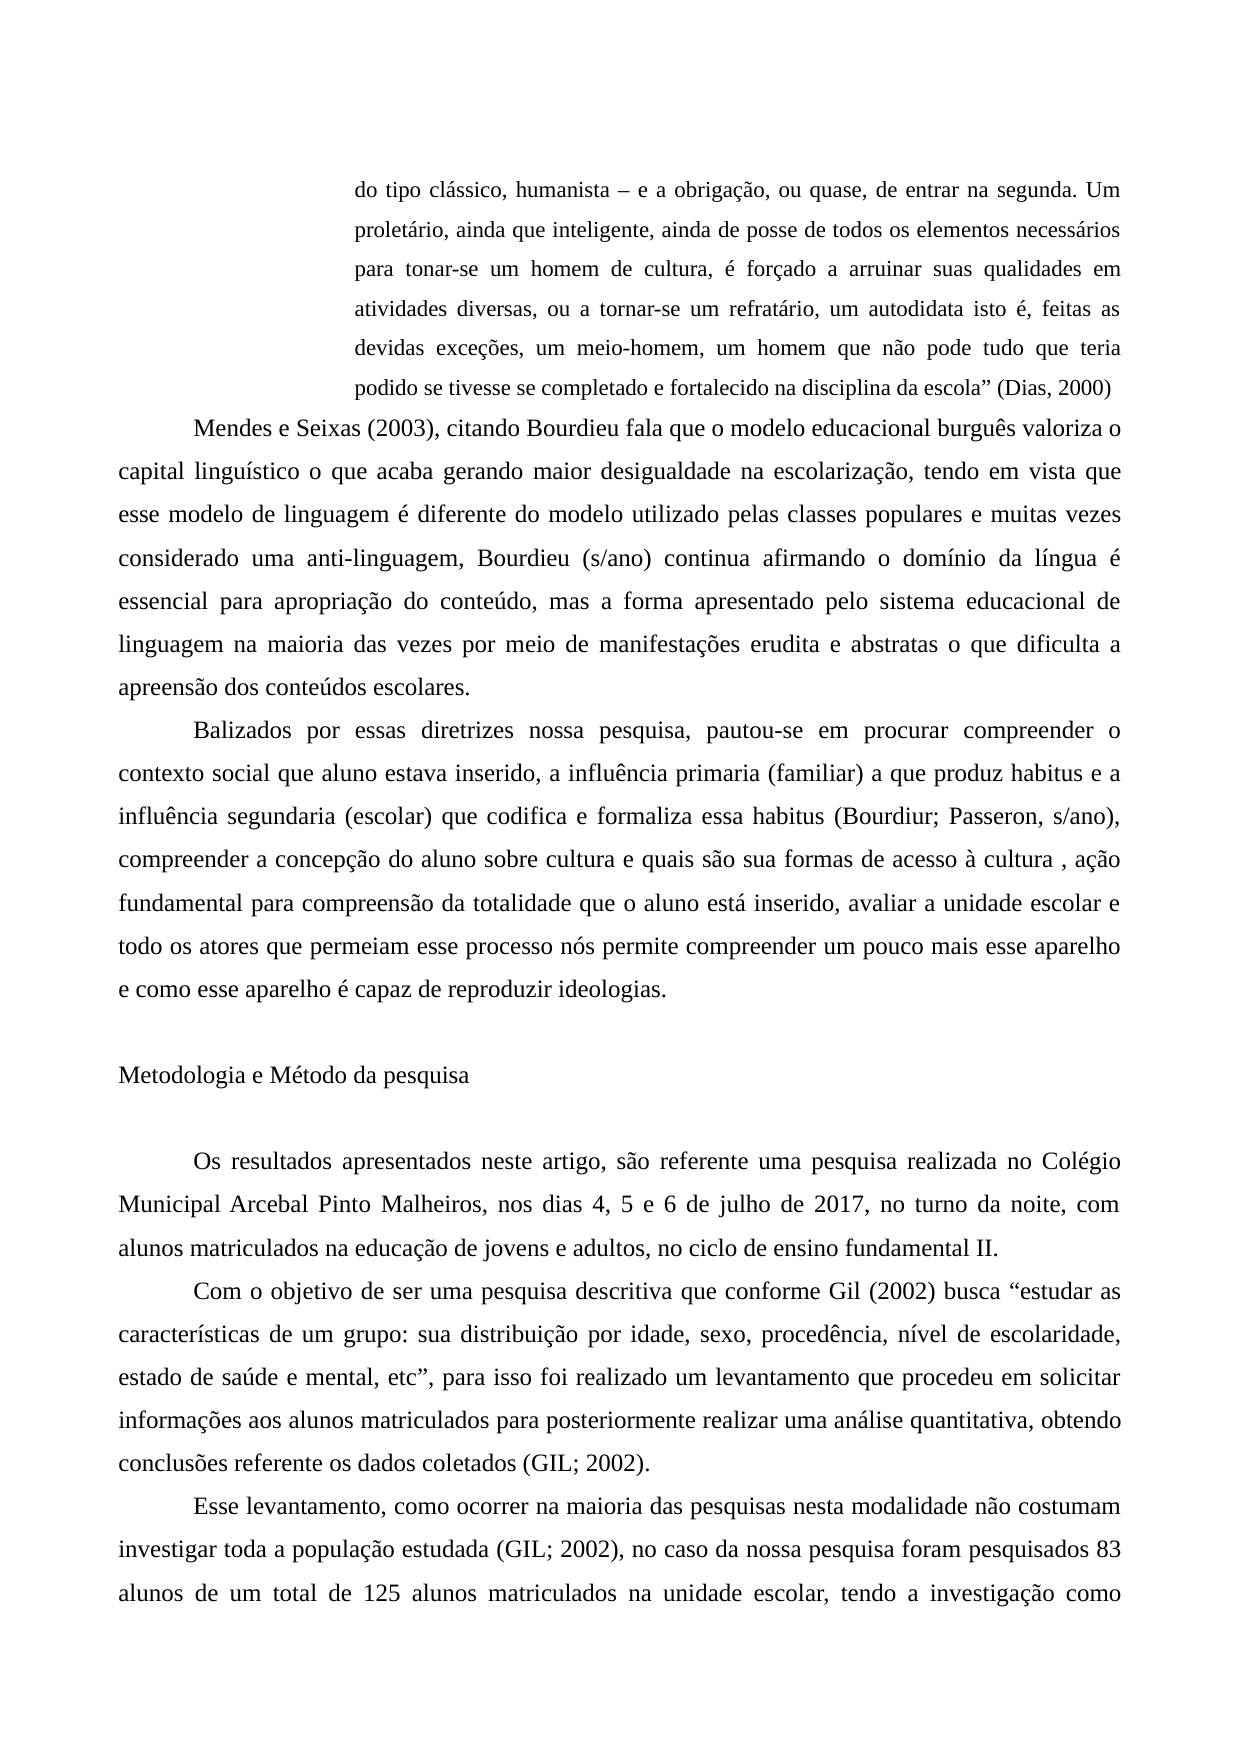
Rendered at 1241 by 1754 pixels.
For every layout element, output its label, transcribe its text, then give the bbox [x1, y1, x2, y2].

text Com o objetivo de ser uma pesquisa descritiva que conforme Gil (2002) busca “estudar as características de um grupo: sua distribuição por idade, sexo, procedência, nível de escolaridade, estado de saúde e mental, etc”, para isso foi realizado um levantamento que procedeu em solicitar informações aos alunos matriculados para posteriormente realizar uma análise quantitativa, obtendo conclusões referente os dados coletados (GIL; 2002). [118, 1276, 1122, 1477]
text Balizados por essas diretrizes nossa pesquisa, pautou-se em procurar compreender o contexto social que aluno estava inserido, a influência primaria (familiar) a que produz habitus e a influência segundaria (escolar) que codifica e formaliza essa habitus (Bourdiur; Passeron, s/ano), compreender a concepção do aluno sobre cultura e quais são sua formas de acesso à cultura , ação fundamental para compreensão da totalidade que o aluno está inserido, avaliar a unidade escolar e todo os atores que permeiam esse processo nós permite compreender um pouco mais esse aparelho e como esse aparelho é capaz de reproduzir ideologias. [118, 715, 1122, 1003]
text Mendes e Seixas (2003), citando Bourdieu fala que o modelo educacional burguês valoriza o capital linguístico o que acaba gerando maior desigualdade na escolarização, tendo em vista que esse modelo de linguagem é diferente do modelo utilizado pelas classes populares e muitas vezes considerado uma anti-linguagem, Bourdieu (s/ano) continua afirmando o domínio da língua é essencial para apropriação do conteúdo, mas a forma apresentado pelo sistema educacional de linguagem na maioria das vezes por meio de manifestações erudita e abstratas o que dificulta a apreensão dos conteúdos escolares. [118, 413, 1122, 701]
text Metodologia e Método da pesquisa [118, 1060, 1122, 1089]
text Os resultados apresentados neste artigo, são referente uma pesquisa realizada no Colégio Municipal Arcebal Pinto Malheiros, nos dias 4, 5 e 6 de julho de 2017, no turno da noite, com alunos matriculados na educação de jovens e adultos, no ciclo de ensino fundamental II. [118, 1146, 1122, 1261]
text Esse levantamento, como ocorrer na maioria das pesquisas nesta modalidade não costumam investigar toda a população estudada (GIL; 2002), no caso da nossa pesquisa foram pesquisados 83 alunos de um total de 125 alunos matriculados na unidade escolar, tendo a investigação como [118, 1491, 1122, 1606]
text do tipo clássico, humanista – e a obrigação, ou quase, de entrar na segunda. Um proletário, ainda que inteligente, ainda de posse de todos os elementos necessários para tonar-se um homem de cultura, é forçado a arruinar suas qualidades em atividades diversas, ou a tornar-se um refratário, um autodidata isto é, feitas as devidas exceções, um meio-homem, um homem que não pode tudo que teria podido se tivesse se completado e fortalecido na disciplina da escola” (Dias, 2000) [354, 176, 1122, 400]
